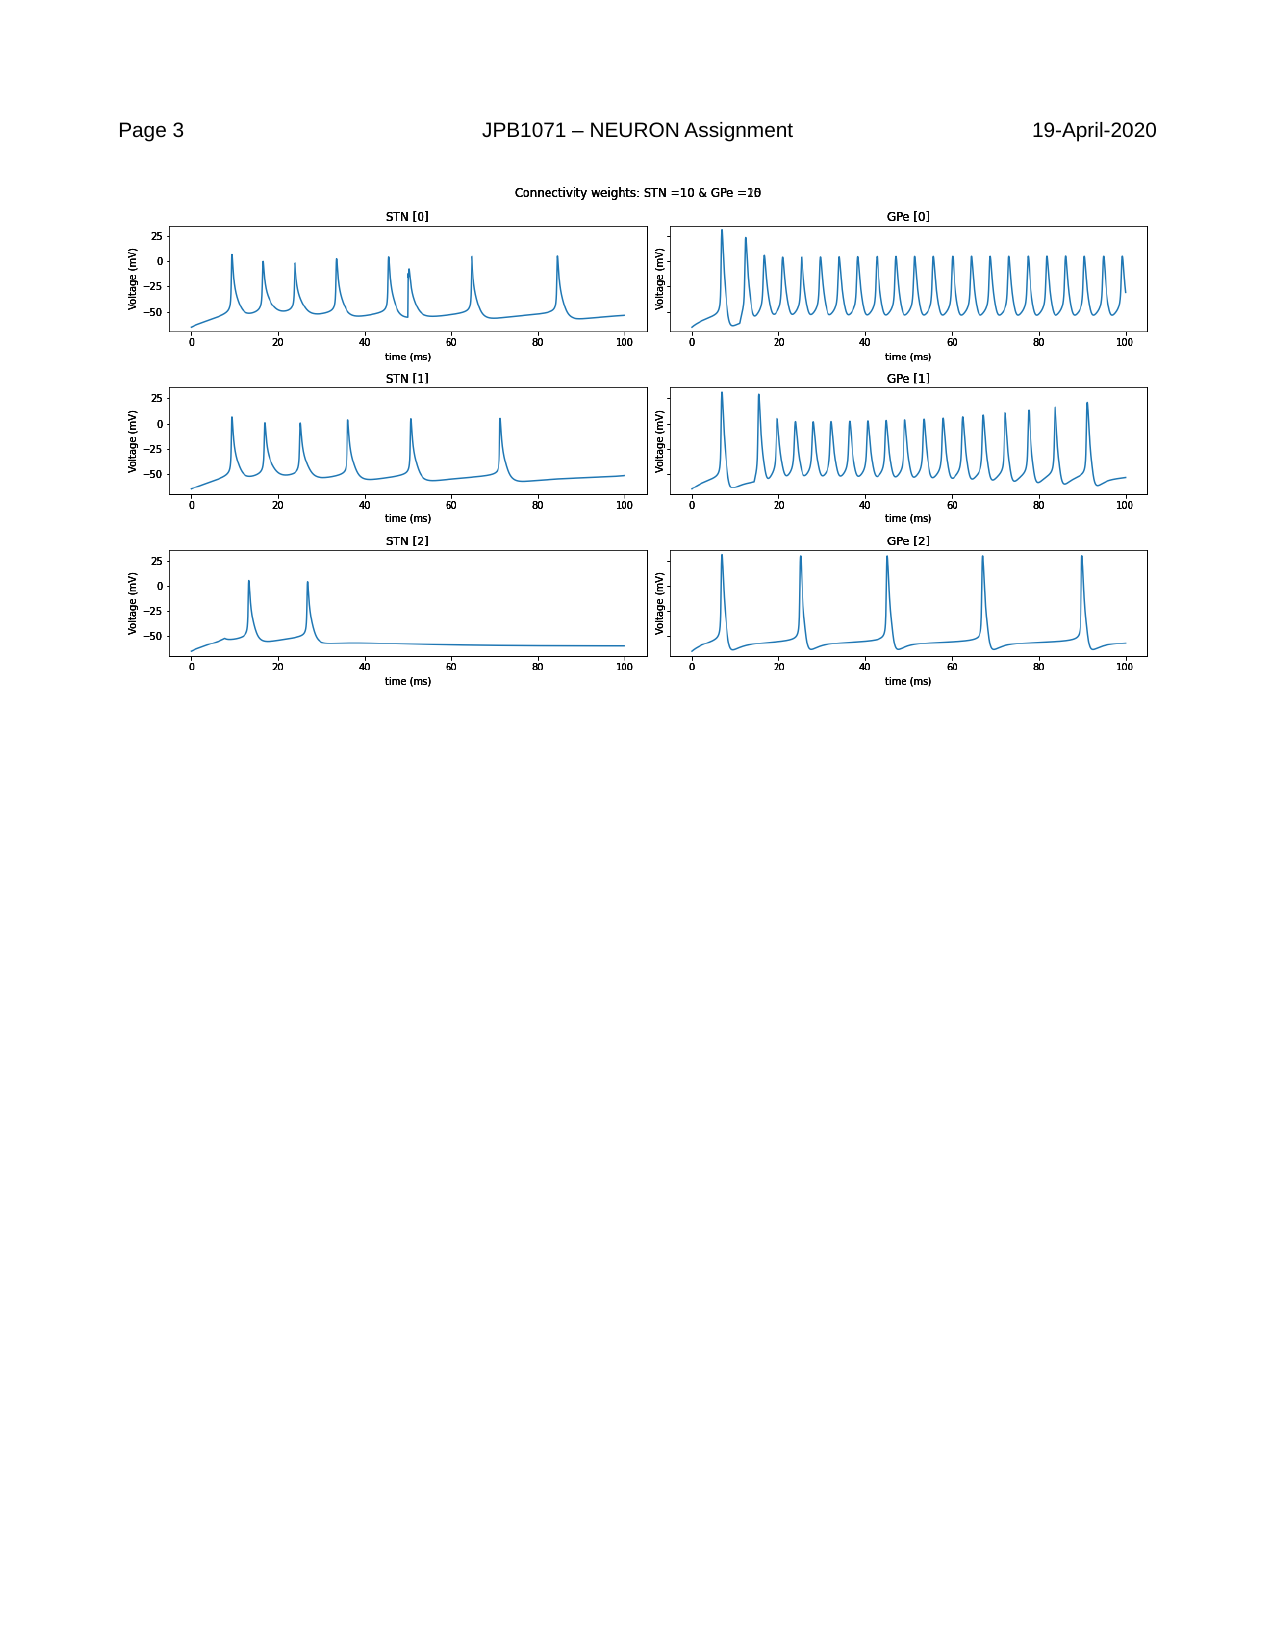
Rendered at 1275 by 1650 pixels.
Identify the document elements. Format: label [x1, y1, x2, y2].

picture [118, 176, 1157, 696]
